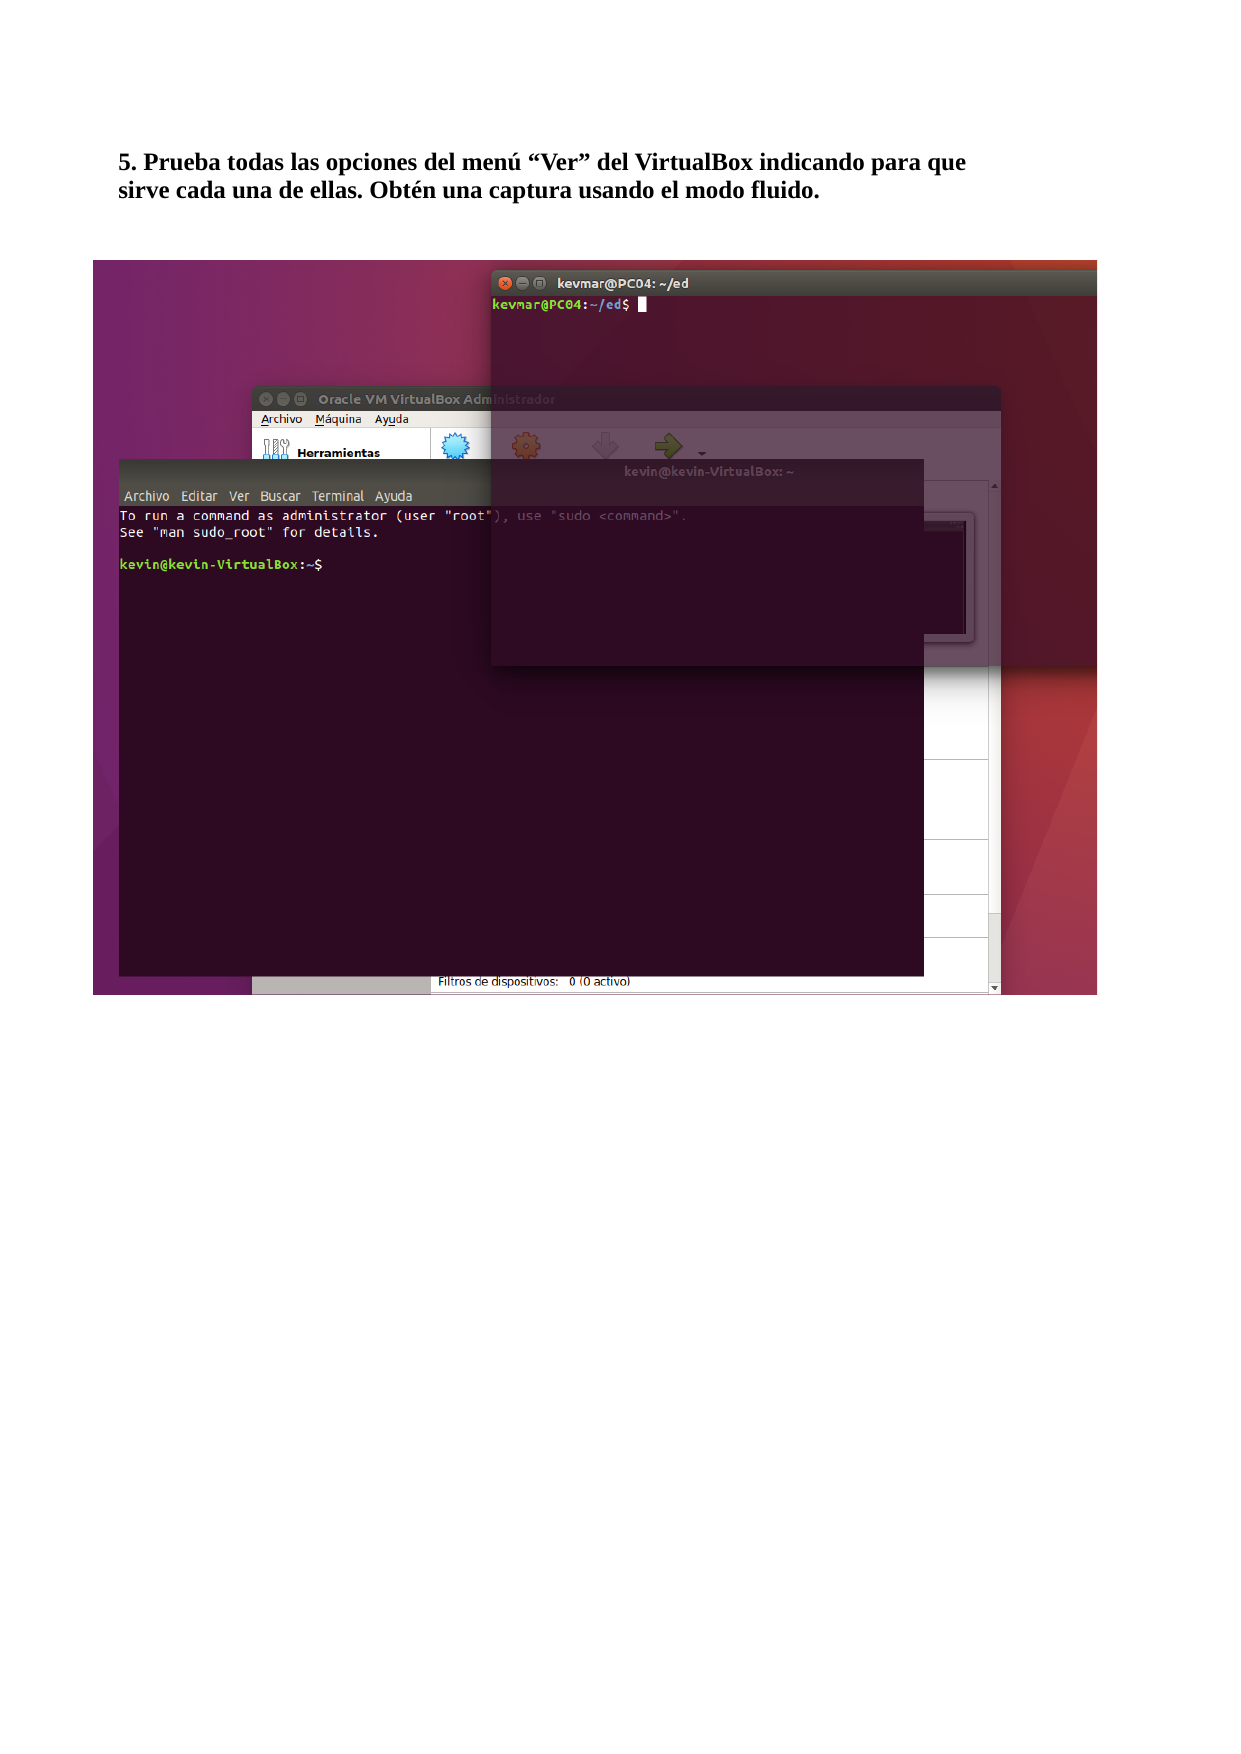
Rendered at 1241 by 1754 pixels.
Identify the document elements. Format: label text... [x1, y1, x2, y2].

text sirve cada una de ellas. Obtén una captura usando el modo fluido. [118, 176, 1122, 204]
picture [93, 260, 1098, 995]
text 5. Prueba todas las opciones del menú “Ver” del VirtualBox indicando para que [118, 147, 1122, 176]
